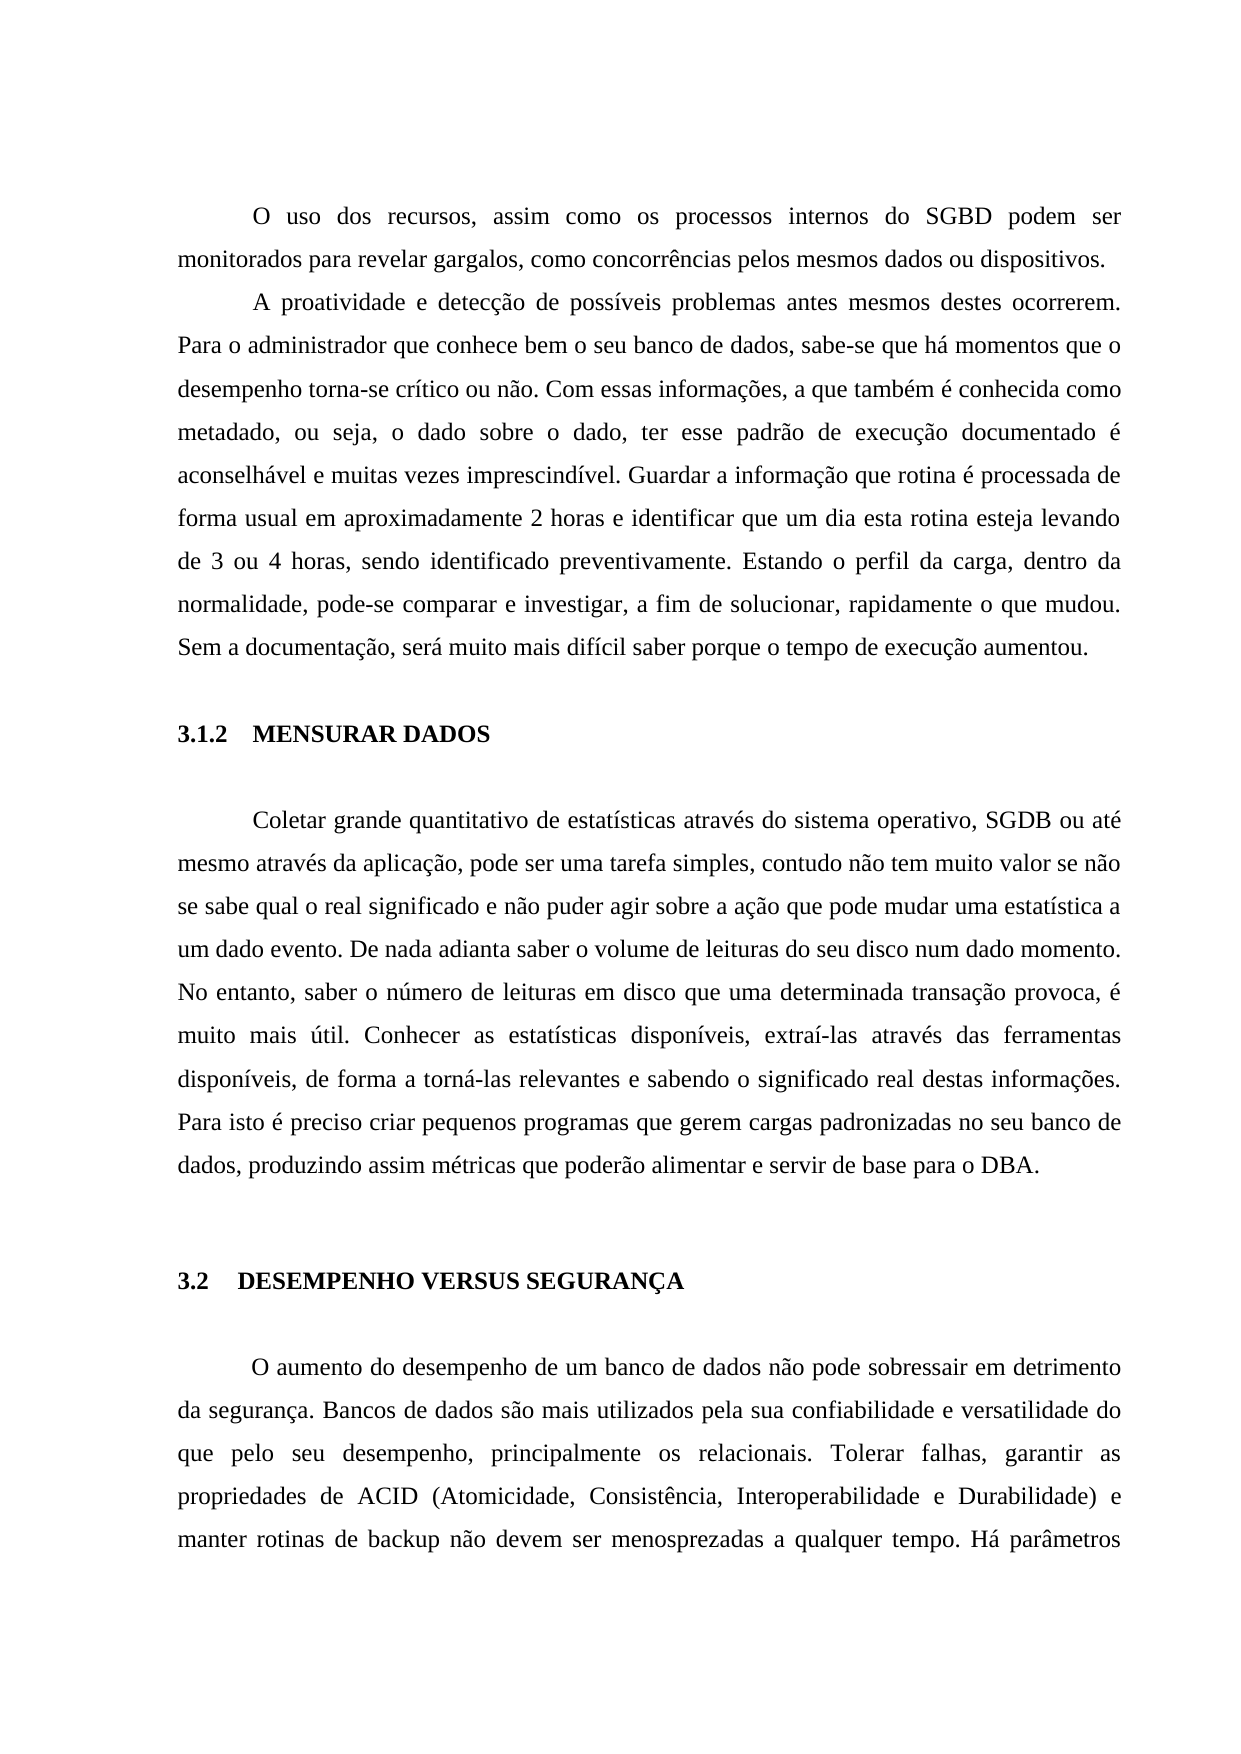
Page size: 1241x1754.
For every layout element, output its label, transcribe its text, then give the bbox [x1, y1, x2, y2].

text O uso dos recursos, assim como os processos internos do SGBD podem ser monitorados para revelar gargalos, como concorrências pelos mesmos dados ou dispositivos. [177, 201, 1122, 273]
text Coletar grande quantitativo de estatísticas através do sistema operativo, SGDB ou até mesmo através da aplicação, pode ser uma tarefa simples, contudo não tem muito valor se não se sabe qual o real significado e não puder agir sobre a ação que pode mudar uma estatística a um dado evento. De nada adianta saber o volume de leituras do seu disco num dado momento. No entanto, saber o número de leituras em disco que uma determinada transação provoca, é muito mais útil. Conhecer as estatísticas disponíveis, extraí-las através das ferramentas disponíveis, de forma a torná-las relevantes e sabendo o significado real destas informações. Para isto é preciso criar pequenos programas que gerem cargas padronizadas no seu banco de dados, produzindo assim métricas que poderão alimentar e servir de base para o DBA. [177, 805, 1122, 1179]
text A proatividade e detecção de possíveis problemas antes mesmos destes ocorrerem. Para o administrador que conhece bem o seu banco de dados, sabe-se que há momentos que o desempenho torna-se crítico ou não. Com essas informações, a que também é conhecida como metadado, ou seja, o dado sobre o dado, ter esse padrão de execução documentado é aconselhável e muitas vezes imprescindível. Guardar a informação que rotina é processada de forma usual em aproximadamente 2 horas e identificar que um dia esta rotina esteja levando de 3 ou 4 horas, sendo identificado preventivamente. Estando o perfil da carga, dentro da normalidade, pode-se comparar e investigar, a fim de solucionar, rapidamente o que mudou. Sem a documentação, será muito mais difícil saber porque o tempo de execução aumentou. [177, 287, 1122, 661]
subtitle DESEMPENHO VERSUS SEGURANÇA [177, 1266, 1122, 1294]
subtitle MENSURAR DADOS [177, 719, 1122, 747]
text O aumento do desempenho de um banco de dados não pode sobressair em detrimento da segurança. Bancos de dados são mais utilizados pela sua confiabilidade e versatilidade do que pelo seu desempenho, principalmente os relacionais. Tolerar falhas, garantir as propriedades de ACID (Atomicidade, Consistência, Interoperabilidade e Durabilidade) e manter rotinas de backup não devem ser menosprezadas a qualquer tempo. Há parâmetros [177, 1352, 1122, 1553]
